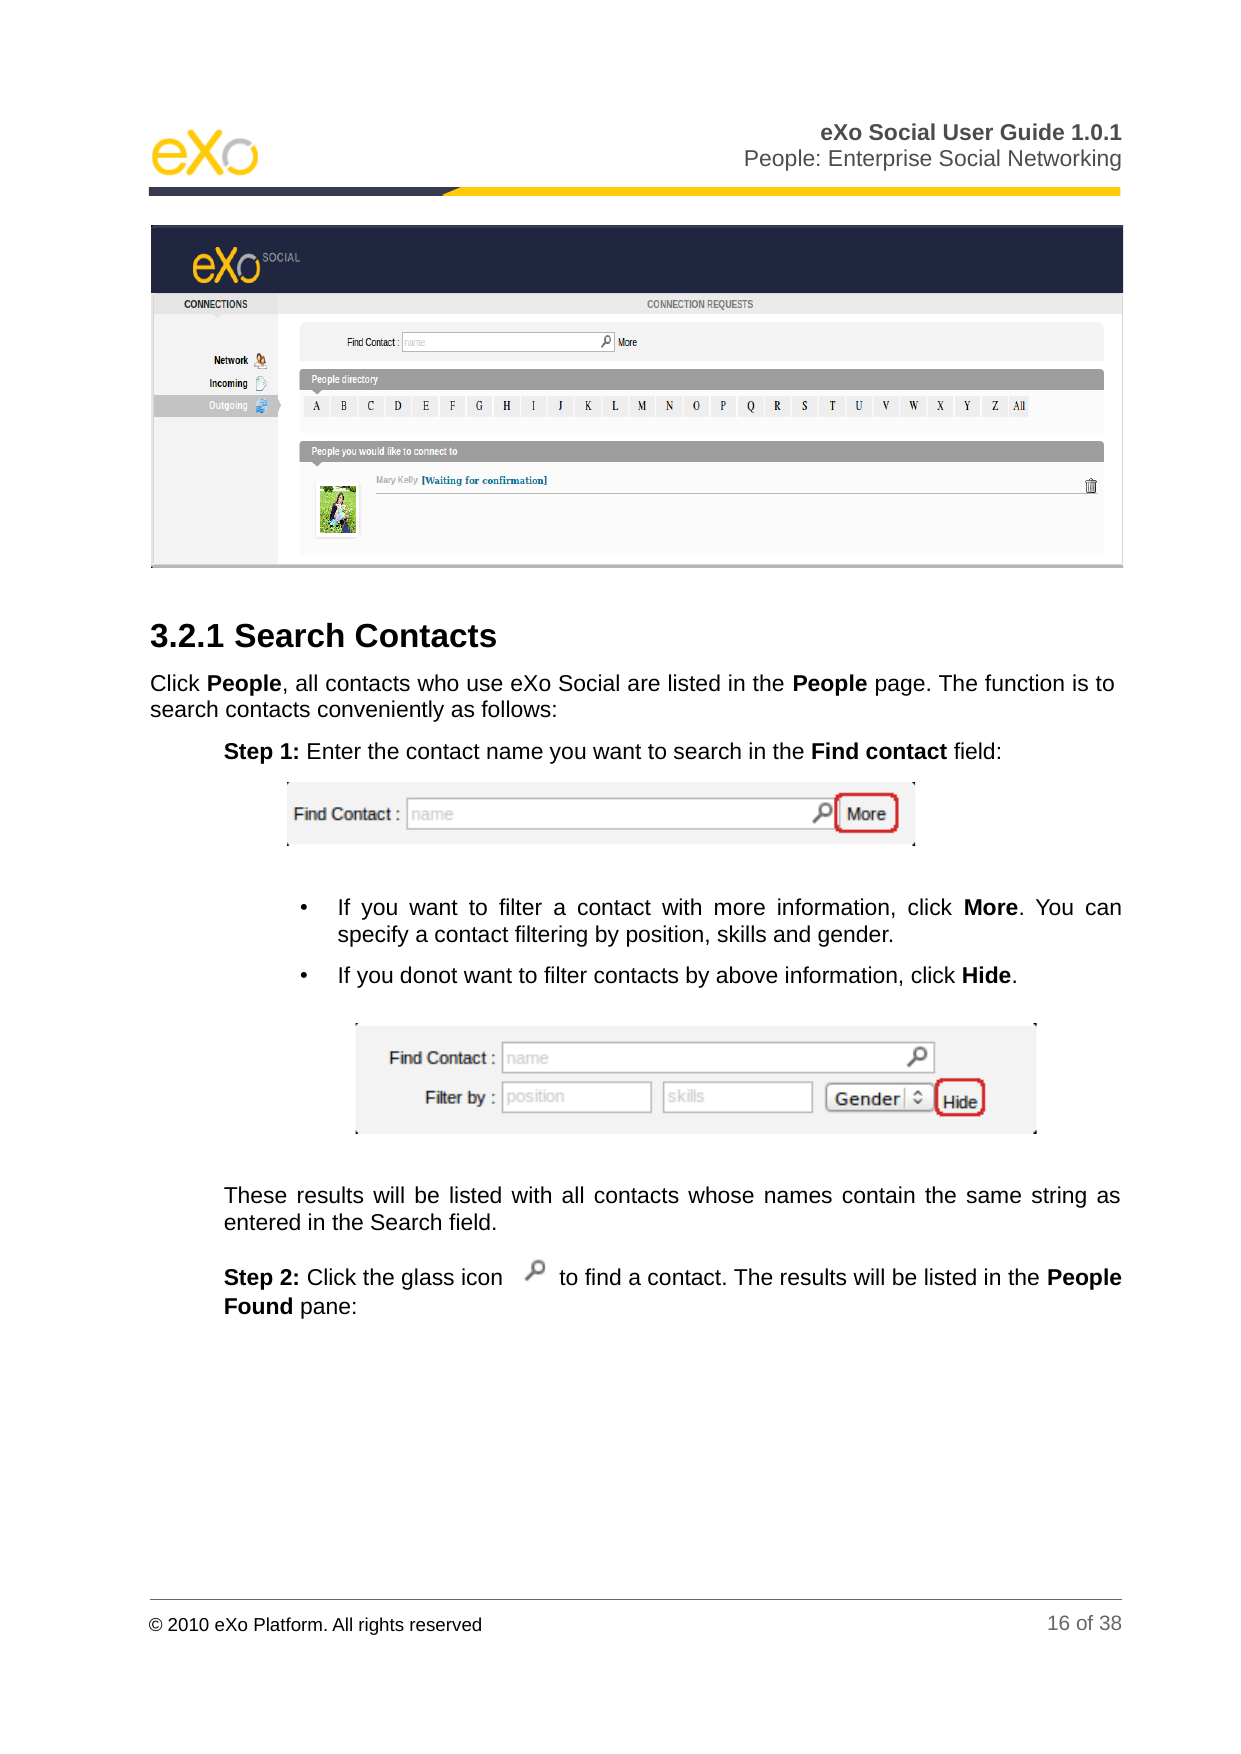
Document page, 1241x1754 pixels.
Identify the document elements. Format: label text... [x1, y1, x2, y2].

picture [152, 129, 259, 176]
picture [517, 1257, 546, 1286]
picture [151, 225, 1124, 568]
picture [287, 782, 915, 846]
list These results will be listed with all contacts whose names contain the same string as entered in the Search field. [186, 1182, 1122, 1235]
subtitle Search Contacts [150, 617, 1122, 655]
text Click People, all contacts who use eXo Social are listed in the People page. The function is to search contacts conveniently as follows: [76, 670, 1122, 723]
list If you want to filter a contact with more information, click More. You can specify a contact filtering by position, skills and gender. [300, 894, 1122, 947]
text Step 1: Enter the contact name you want to search in the Find contact field: [76, 738, 1122, 764]
list Step 2: Click the glass icon to find a contact. The results will be listed in the People Found pane: [186, 1250, 1122, 1319]
list If you donot want to filter contacts by above information, click Hide. [300, 962, 1122, 988]
picture [355, 1023, 1037, 1134]
picture [148, 187, 1121, 196]
